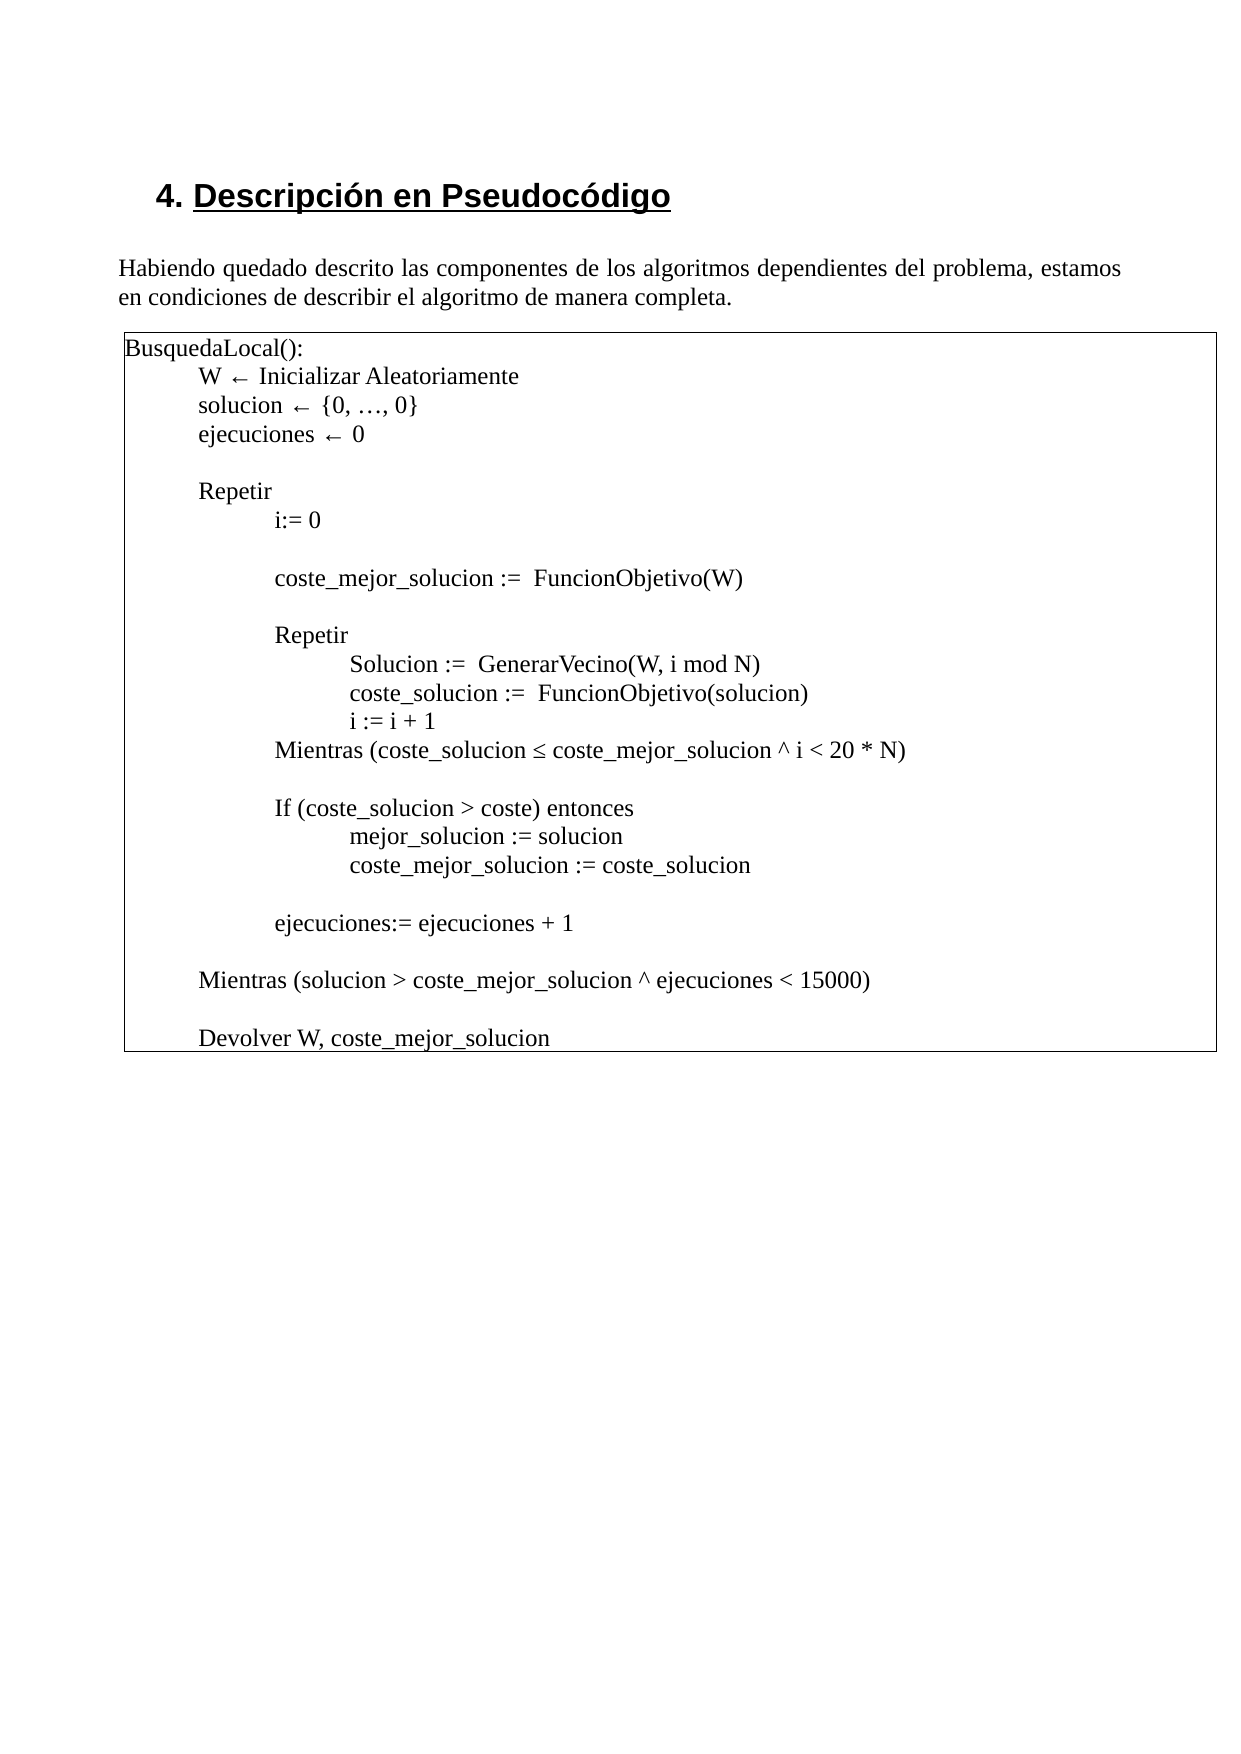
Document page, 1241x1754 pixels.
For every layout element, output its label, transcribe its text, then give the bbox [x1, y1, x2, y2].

text Habiendo quedado descrito las componentes de los algoritmos dependientes del problema, estamos en condiciones de describir el algoritmo de manera completa. [118, 253, 1122, 311]
list Descripción en Pseudocódigo [156, 176, 1122, 215]
